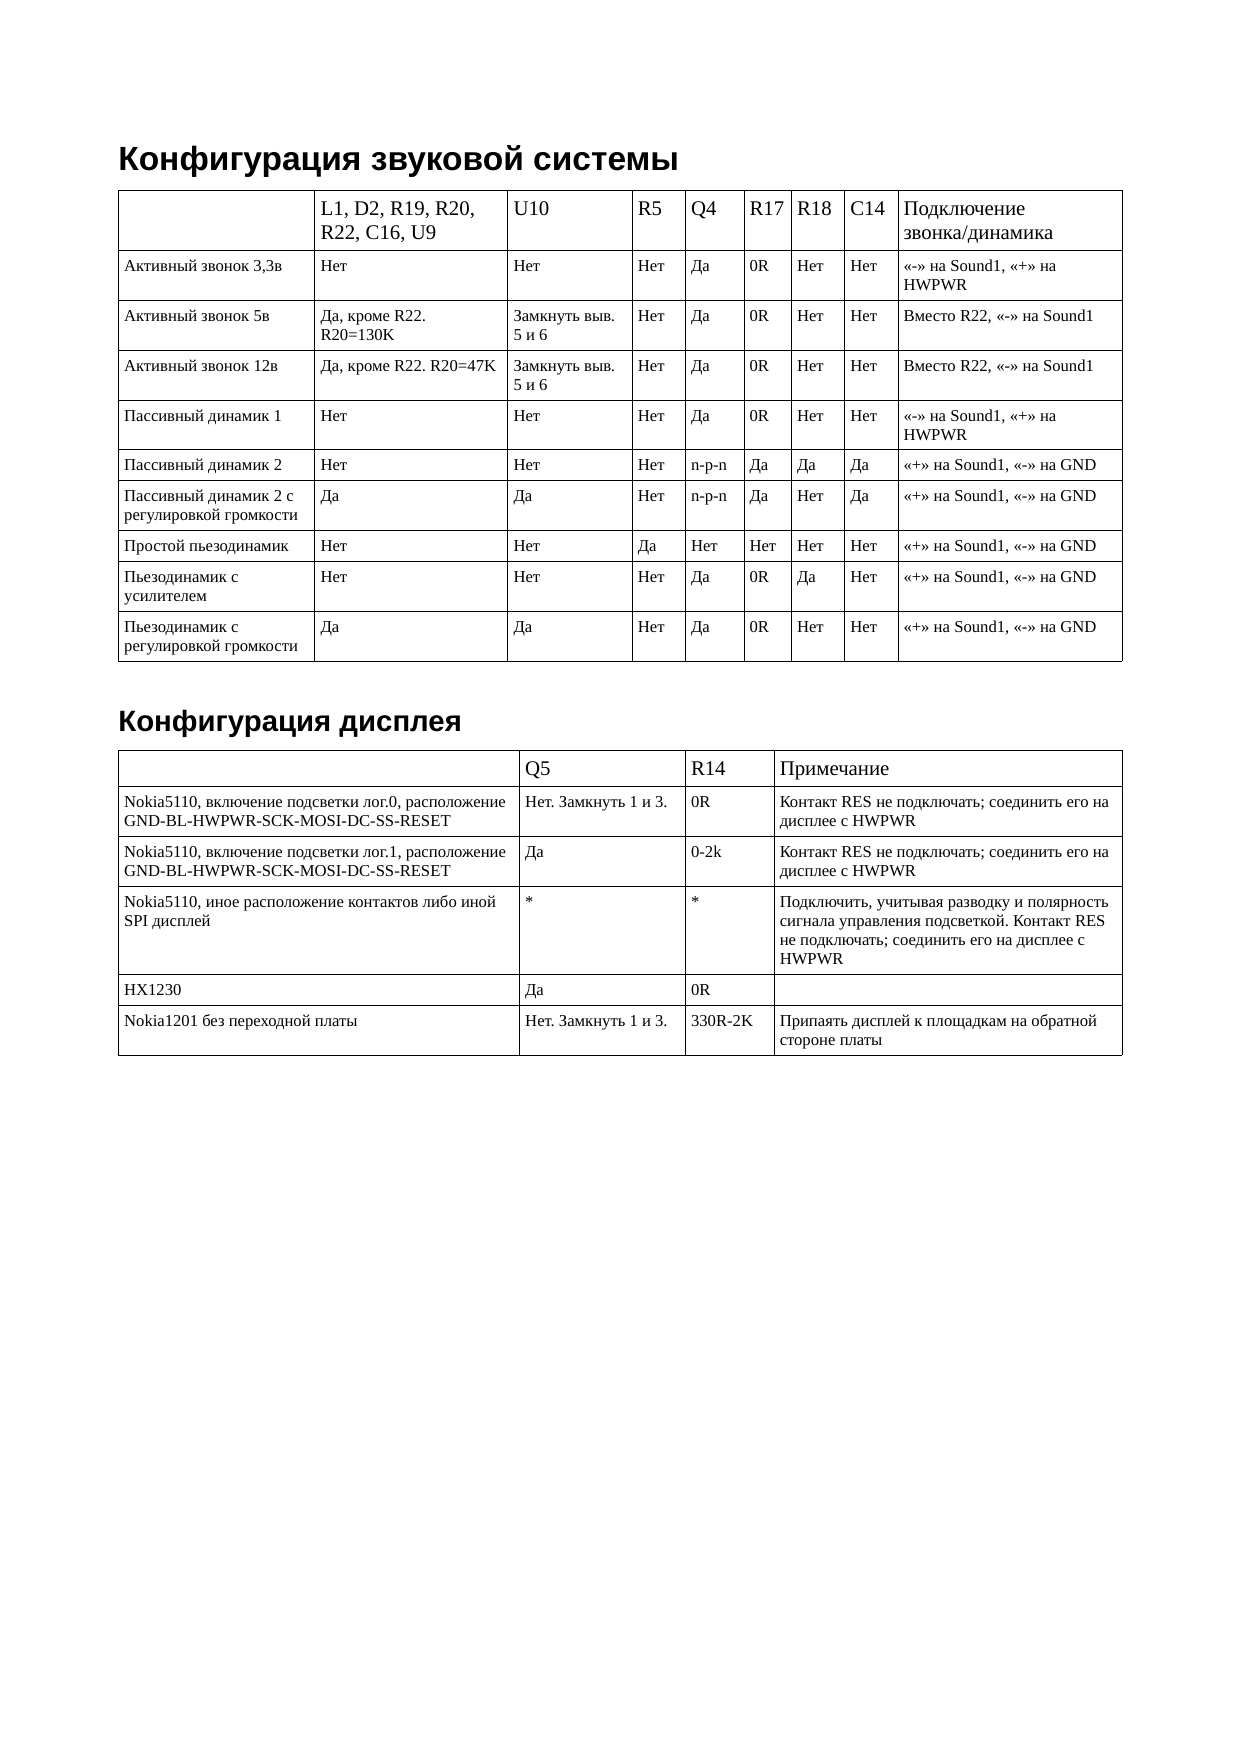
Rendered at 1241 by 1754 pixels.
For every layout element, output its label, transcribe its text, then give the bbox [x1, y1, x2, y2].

table_cell Нет [633, 562, 685, 611]
table_cell Да [845, 481, 898, 530]
table_cell «+» на Sound1, «-» на GND [899, 612, 1122, 661]
table_cell Нет [508, 531, 632, 561]
table_header [119, 191, 314, 250]
table_cell Припаять дисплей к площадкам на обратной стороне платы [775, 1006, 1122, 1054]
table_cell n-p-n [686, 450, 744, 480]
table_cell Nokia1201 без переходной платы [119, 1006, 519, 1054]
table_cell 0-2k [686, 837, 774, 886]
table_cell Да, кроме R22. R20=130K [315, 301, 507, 349]
table_cell Нет [792, 612, 844, 661]
table_cell «+» на Sound1, «-» на GND [899, 531, 1122, 561]
table_cell Нет [792, 251, 844, 300]
table_cell Пассивный динамик 2 [119, 450, 314, 480]
table_cell Активный звонок 3,3в [119, 251, 314, 300]
table_cell Пьезодинамик с регулировкой громкости [119, 612, 314, 661]
table_cell Пассивный динамик 1 [119, 401, 314, 449]
table_cell Да [633, 531, 685, 561]
table_cell * [520, 887, 685, 974]
table_cell Нет [508, 562, 632, 611]
table_cell Нет [792, 481, 844, 530]
table_cell Да [315, 612, 507, 661]
table_header R18 [792, 191, 844, 250]
table_cell * [686, 887, 774, 974]
table_cell Нет [633, 351, 685, 399]
table_cell Нет [845, 612, 898, 661]
table_cell Подключить, учитывая разводку и полярность сигнала управления подсветкой. Контакт RES не подключать; соединить его на дисплее с HWPWR [775, 887, 1122, 974]
table_cell Да [315, 481, 507, 530]
table_cell Да [792, 450, 844, 480]
table_cell Нет. Замкнуть 1 и 3. [520, 1006, 685, 1054]
table_cell Да [686, 301, 744, 349]
table_cell HX1230 [119, 975, 519, 1004]
subtitle Конфигурация дисплея [118, 704, 1122, 738]
table_header Q4 [686, 191, 744, 250]
table_cell Нет [845, 531, 898, 561]
table_cell Контакт RES не подключать; соединить его на дисплее с HWPWR [775, 837, 1122, 886]
table_cell Замкнуть выв. 5 и 6 [508, 301, 632, 349]
table_cell Нет [633, 481, 685, 530]
table_cell Нет. Замкнуть 1 и 3. [520, 787, 685, 836]
table_cell Нет [792, 301, 844, 349]
table_cell Да [686, 251, 744, 300]
table_cell Да [686, 562, 744, 611]
table_cell Nokia5110, включение подсветки лог.0, расположение GND-BL-HWPWR-SCK-MOSI-DC-SS-RESET [119, 787, 519, 836]
table_cell «+» на Sound1, «-» на GND [899, 562, 1122, 611]
table_cell Да [745, 481, 791, 530]
table_cell Контакт RES не подключать; соединить его на дисплее с HWPWR [775, 787, 1122, 836]
table_header Q5 [520, 751, 685, 786]
table_cell Нет [845, 401, 898, 449]
table_cell Да [745, 450, 791, 480]
table_cell Нет [315, 562, 507, 611]
table_cell 0R [745, 301, 791, 349]
table_cell Замкнуть выв. 5 и 6 [508, 351, 632, 399]
table_cell [775, 975, 1122, 1004]
table_cell Да [520, 837, 685, 886]
table_cell Nokia5110, включение подсветки лог.1, расположение GND-BL-HWPWR-SCK-MOSI-DC-SS-RESET [119, 837, 519, 886]
table_cell Нет [508, 450, 632, 480]
table_header C14 [845, 191, 898, 250]
table_cell Да [520, 975, 685, 1004]
table_cell Да [686, 401, 744, 449]
table_header Примечание [775, 751, 1122, 786]
table_cell Да, кроме R22. R20=47K [315, 351, 507, 399]
table_cell Нет [315, 401, 507, 449]
table_cell Нет [315, 450, 507, 480]
table_cell Пьезодинамик с усилителем [119, 562, 314, 611]
table_cell Нет [845, 351, 898, 399]
table_cell Нет [315, 251, 507, 300]
table_cell Нет [508, 401, 632, 449]
table_cell n-p-n [686, 481, 744, 530]
table_cell Активный звонок 12в [119, 351, 314, 399]
table_cell Да [845, 450, 898, 480]
table_cell Да [792, 562, 844, 611]
table_header U10 [508, 191, 632, 250]
table_cell Нет [633, 612, 685, 661]
table_cell «-» на Sound1, «+» на HWPWR [899, 401, 1122, 449]
table_cell «-» на Sound1, «+» на HWPWR [899, 251, 1122, 300]
table_cell Нет [845, 562, 898, 611]
table_cell 0R [745, 251, 791, 300]
table_cell «+» на Sound1, «-» на GND [899, 481, 1122, 530]
table_header [119, 751, 519, 786]
table_cell Нет [792, 531, 844, 561]
table_cell 0R [745, 562, 791, 611]
table_cell Нет [845, 301, 898, 349]
table_cell Нет [633, 401, 685, 449]
table_cell «+» на Sound1, «-» на GND [899, 450, 1122, 480]
table_cell 0R [686, 787, 774, 836]
table_cell Нет [686, 531, 744, 561]
table_cell Нет [792, 401, 844, 449]
table_cell 0R [745, 612, 791, 661]
subtitle Конфигурация звуковой системы [118, 139, 1122, 178]
table_cell Nokia5110, иное расположение контактов либо иной SPI дисплей [119, 887, 519, 974]
table_header Подключение звонка/динамика [899, 191, 1122, 250]
table_cell Нет [315, 531, 507, 561]
table_cell Нет [508, 251, 632, 300]
table_header R14 [686, 751, 774, 786]
table_cell 0R [745, 351, 791, 399]
table_cell Нет [792, 351, 844, 399]
table_header L1, D2, R19, R20, R22, C16, U9 [315, 191, 507, 250]
table_cell Пассивный динамик 2 с регулировкой громкости [119, 481, 314, 530]
table_header R17 [745, 191, 791, 250]
table_cell Да [508, 612, 632, 661]
table_cell 0R [745, 401, 791, 449]
table_cell Простой пьезодинамик [119, 531, 314, 561]
table_header R5 [633, 191, 685, 250]
table_cell Нет [633, 251, 685, 300]
table_cell Вместо R22, «-» на Sound1 [899, 351, 1122, 399]
table_cell Нет [633, 450, 685, 480]
table_cell Да [686, 612, 744, 661]
table_cell Да [508, 481, 632, 530]
table_cell Активный звонок 5в [119, 301, 314, 349]
table_cell Нет [745, 531, 791, 561]
table_cell Вместо R22, «-» на Sound1 [899, 301, 1122, 349]
table_cell 0R [686, 975, 774, 1004]
table_cell 330R-2K [686, 1006, 774, 1054]
table_cell Да [686, 351, 744, 399]
table_cell Нет [845, 251, 898, 300]
table_cell Нет [633, 301, 685, 349]
